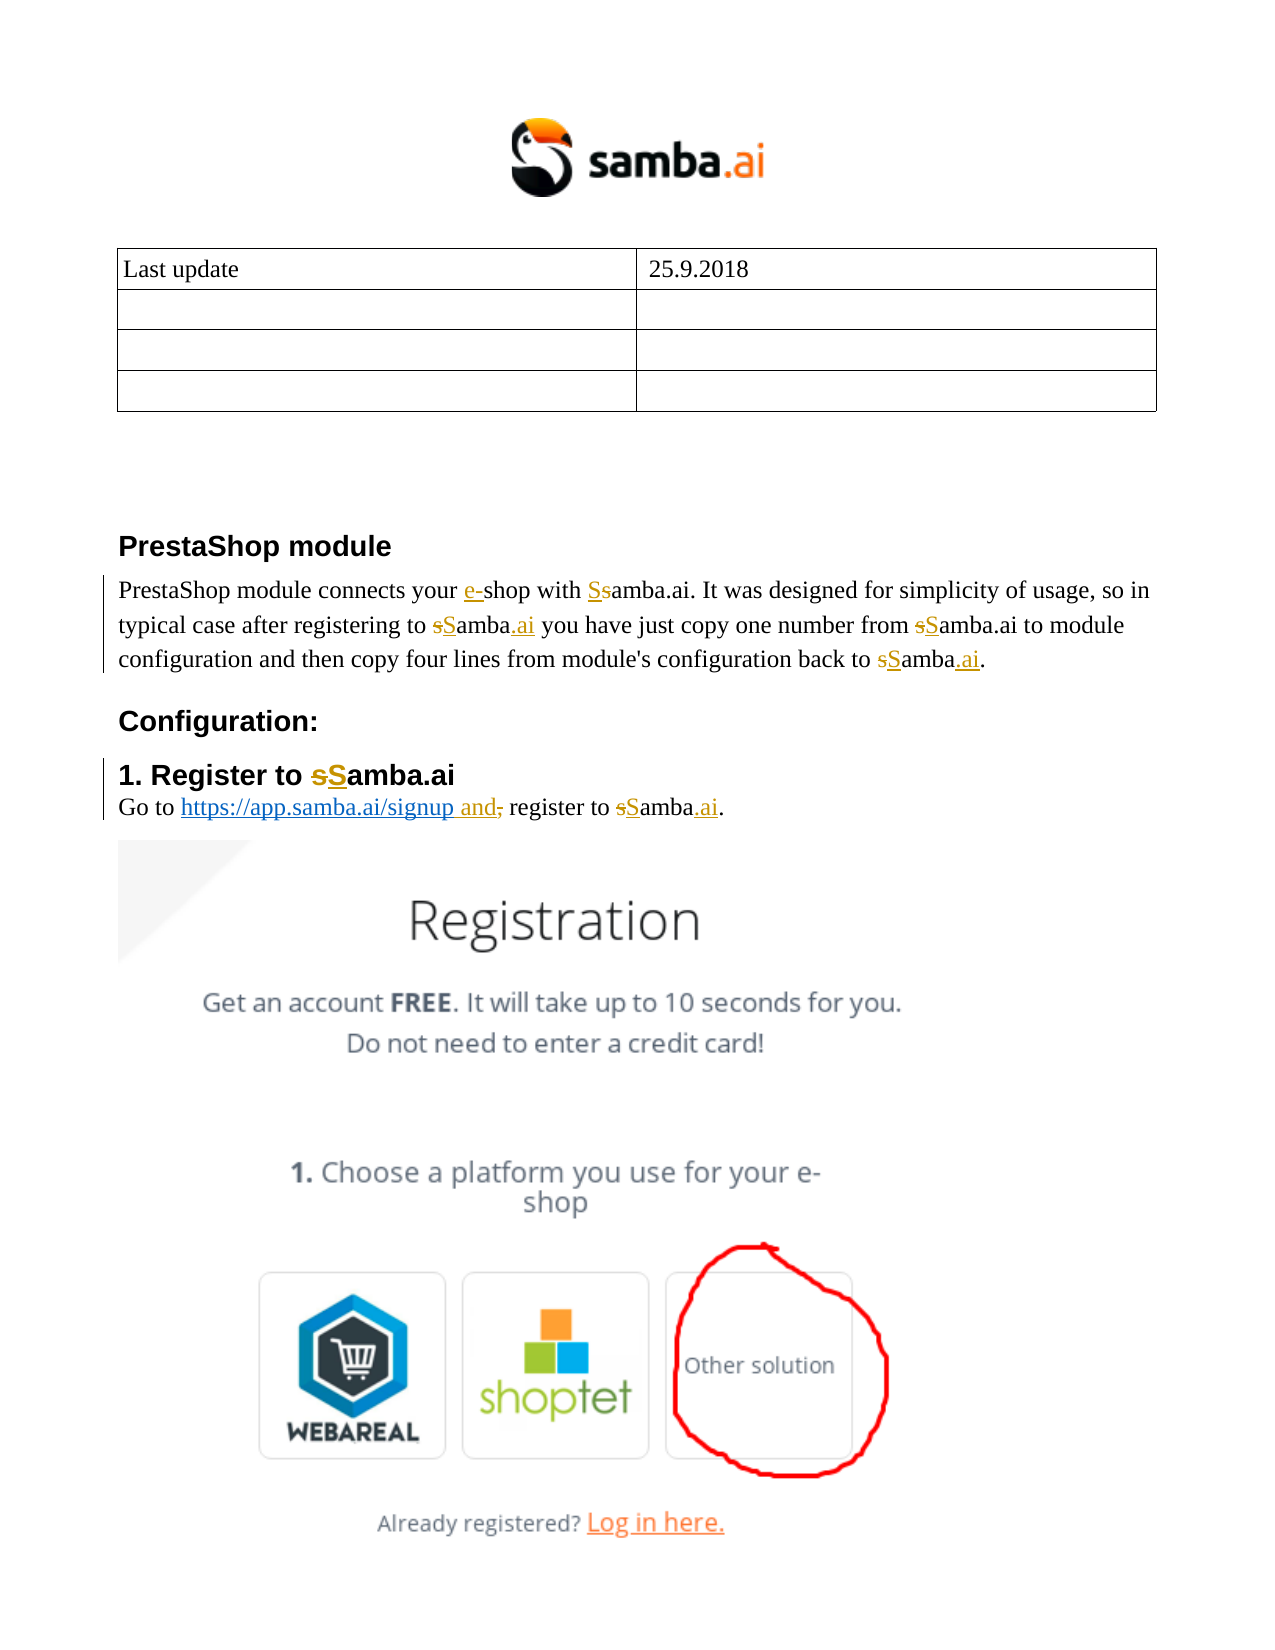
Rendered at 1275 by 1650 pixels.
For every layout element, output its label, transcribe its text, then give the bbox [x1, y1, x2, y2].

subtitle PrestaShop module [118, 529, 1157, 563]
table_header Last update [118, 249, 636, 288]
table_header 25.9.2018 [637, 249, 1156, 288]
table_cell [118, 330, 636, 370]
picture [511, 118, 764, 197]
text PrestaShop module connects your e-shop with Samba.ai. It was designed for simplicity of usage, so in typical case after registering to Samba.ai you have just copy one number from Samba.ai to module configuration and then copy four lines from module's configuration back to Samba.ai. [118, 575, 1157, 673]
table_cell [637, 290, 1156, 329]
table_cell [118, 290, 636, 329]
subtitle Configuration: [118, 704, 1157, 737]
subtitle 1. Register to Samba.ai [118, 758, 1157, 792]
table_cell [637, 371, 1156, 411]
picture [118, 840, 1069, 1610]
table_cell [637, 330, 1156, 370]
table_cell [118, 371, 636, 411]
text Go to https://app.samba.ai/signup and register to Samba.ai. [118, 792, 1157, 820]
